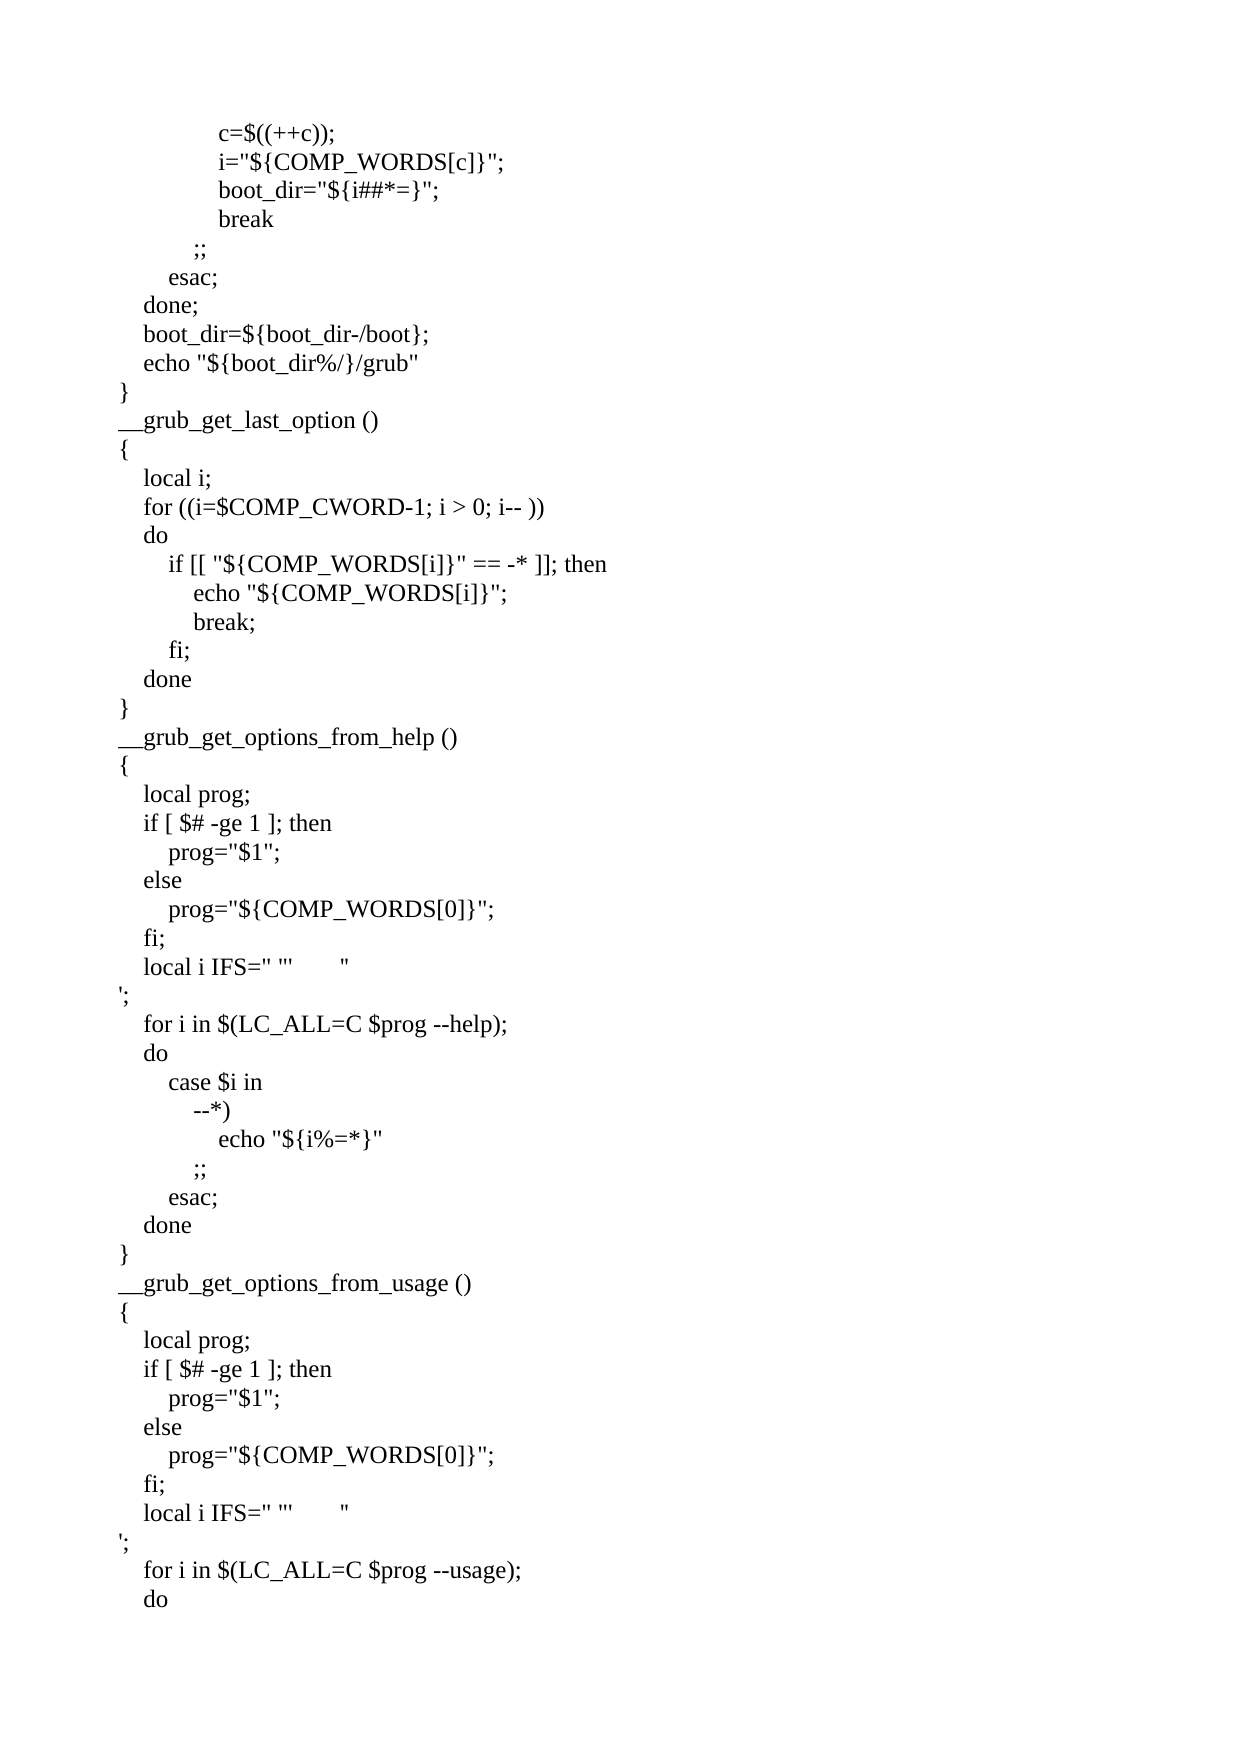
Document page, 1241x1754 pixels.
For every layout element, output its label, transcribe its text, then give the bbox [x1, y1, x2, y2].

text break; [118, 607, 1122, 636]
text local i IFS=" "' '' [118, 952, 1122, 981]
text boot_dir=${boot_dir-/boot}; [118, 319, 1122, 348]
text do [118, 1584, 1122, 1613]
text else [118, 1412, 1122, 1441]
text done [118, 1211, 1122, 1239]
text __grub_get_last_option () [118, 406, 1122, 434]
text ;; [118, 1153, 1122, 1182]
text __grub_get_options_from_usage () [118, 1268, 1122, 1297]
text } [118, 1239, 1122, 1268]
text __grub_get_options_from_help () [118, 722, 1122, 751]
text fi; [118, 1469, 1122, 1498]
text boot_dir="${i##*=}"; [118, 176, 1122, 204]
text prog="${COMP_WORDS[0]}"; [118, 1441, 1122, 1469]
text prog="$1"; [118, 837, 1122, 866]
text local i; [118, 463, 1122, 492]
text i="${COMP_WORDS[c]}"; [118, 147, 1122, 176]
text } [118, 693, 1122, 722]
text ;; [118, 233, 1122, 262]
text if [ $# -ge 1 ]; then [118, 808, 1122, 837]
text '; [118, 1527, 1122, 1556]
text done [118, 664, 1122, 693]
text esac; [118, 262, 1122, 291]
text for i in $(LC_ALL=C $prog --usage); [118, 1556, 1122, 1584]
text fi; [118, 923, 1122, 952]
text local i IFS=" "' '' [118, 1498, 1122, 1527]
text } [118, 377, 1122, 406]
text done; [118, 291, 1122, 319]
text { [118, 1297, 1122, 1326]
text '; [118, 981, 1122, 1009]
text break [118, 204, 1122, 233]
text --*) [118, 1096, 1122, 1124]
text else [118, 866, 1122, 894]
text do [118, 521, 1122, 549]
text for ((i=$COMP_CWORD-1; i > 0; i-- )) [118, 492, 1122, 521]
text for i in $(LC_ALL=C $prog --help); [118, 1009, 1122, 1038]
text local prog; [118, 1326, 1122, 1354]
text { [118, 751, 1122, 779]
text echo "${COMP_WORDS[i]}"; [118, 578, 1122, 607]
text fi; [118, 636, 1122, 664]
text prog="$1"; [118, 1383, 1122, 1412]
text local prog; [118, 779, 1122, 808]
text case $i in [118, 1067, 1122, 1096]
text echo "${boot_dir%/}/grub" [118, 348, 1122, 377]
text prog="${COMP_WORDS[0]}"; [118, 894, 1122, 923]
text do [118, 1038, 1122, 1067]
text if [[ "${COMP_WORDS[i]}" == -* ]]; then [118, 549, 1122, 578]
text if [ $# -ge 1 ]; then [118, 1354, 1122, 1383]
text echo "${i%=*}" [118, 1124, 1122, 1153]
text esac; [118, 1182, 1122, 1211]
text c=$((++c)); [118, 118, 1122, 147]
text { [118, 434, 1122, 463]
